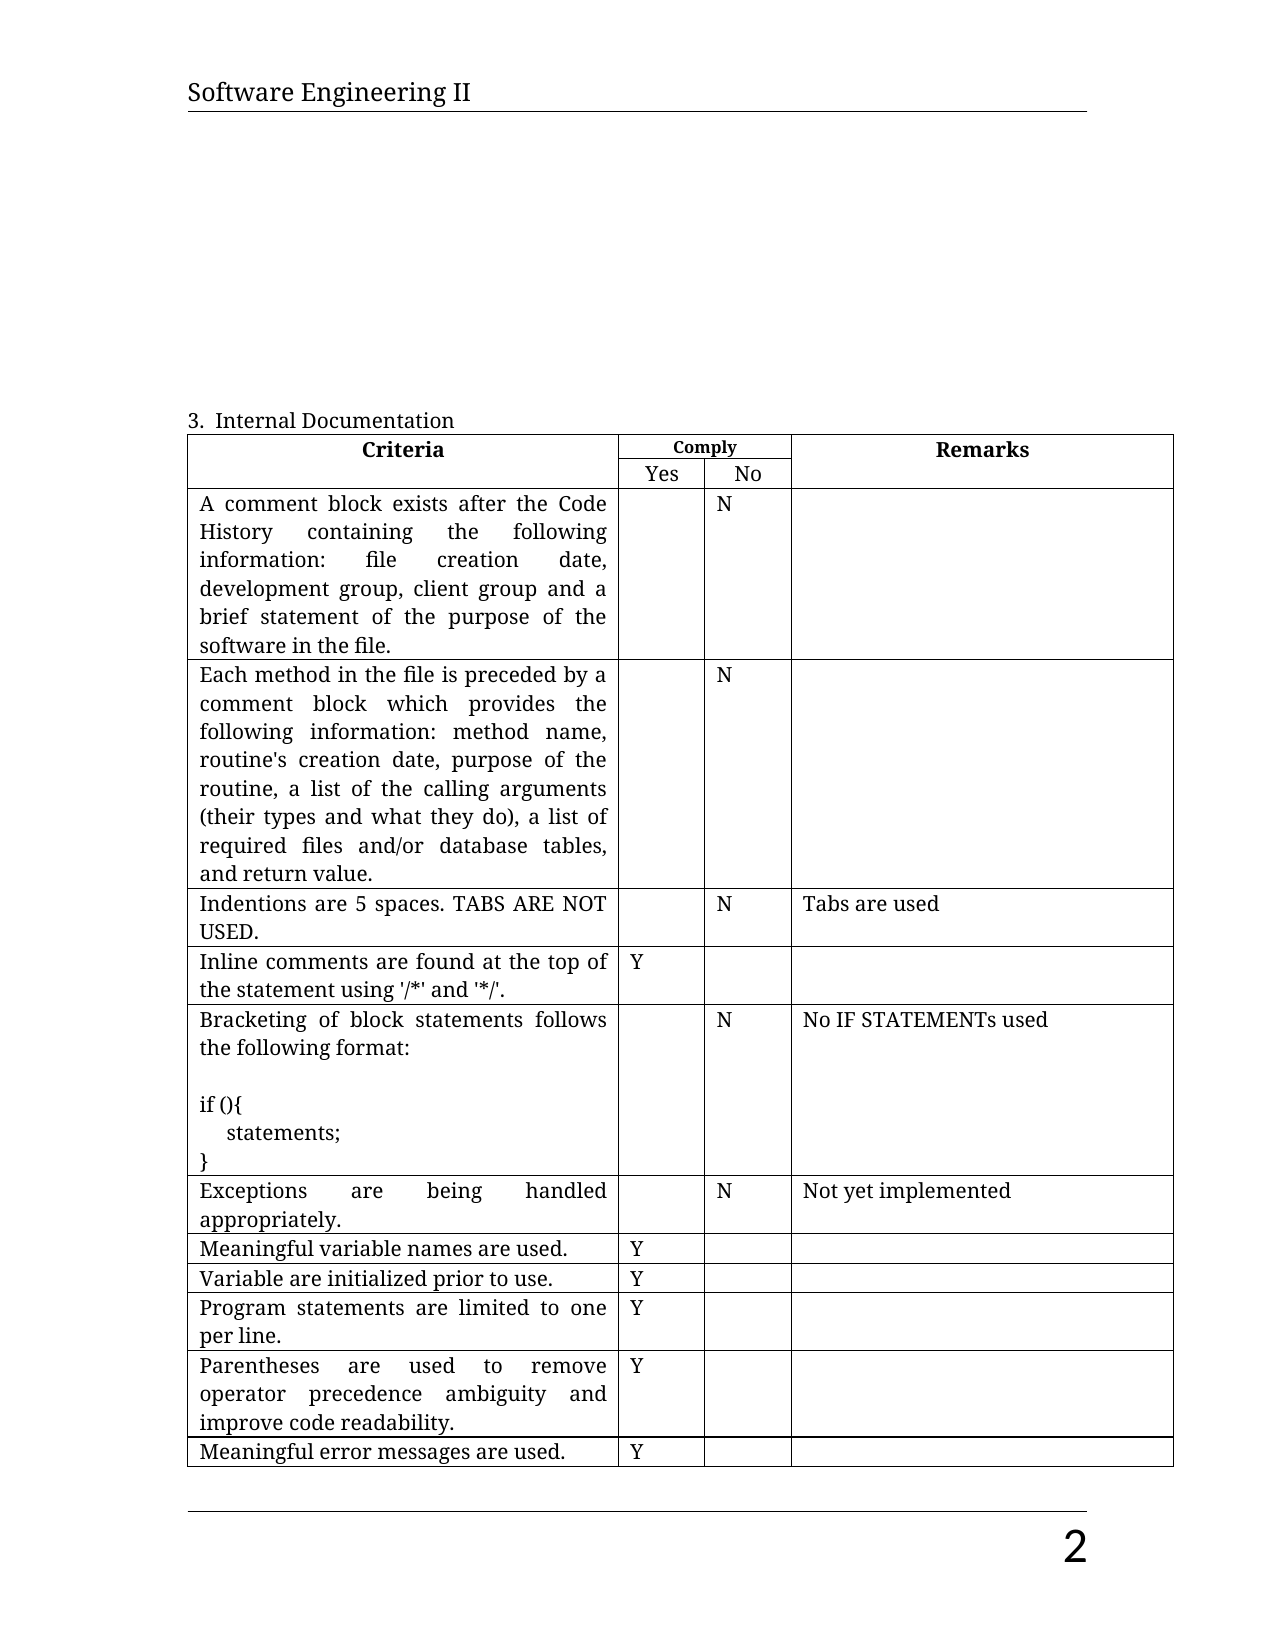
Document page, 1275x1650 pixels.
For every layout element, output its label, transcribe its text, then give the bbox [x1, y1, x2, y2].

table_cell Tabs are used [792, 889, 1173, 946]
text 3. Internal Documentation [187, 406, 1087, 434]
table_cell [792, 947, 1173, 1004]
table_cell No IF STATEMENTs used [792, 1005, 1173, 1175]
table_cell Y [619, 1438, 704, 1466]
table_cell [705, 1293, 791, 1350]
table_header Remarks [792, 435, 1173, 488]
table_cell Indentions are 5 spaces. TABS ARE NOT USED. [188, 889, 618, 946]
table_cell N [705, 1176, 791, 1233]
table_cell [619, 1005, 704, 1175]
table_cell Inline comments are found at the top of the statement using '/*' and '*/'. [188, 947, 618, 1004]
table_cell Each method in the file is preceded by a comment block which provides the following information: method name, routine's creation date, purpose of the routine, a list of the calling arguments (their types and what they do), a list of required files and/or database tables, and return value. [188, 660, 618, 888]
table_cell Meaningful variable names are used. [188, 1234, 618, 1263]
table_cell Y [619, 1264, 704, 1292]
table_cell No [705, 459, 791, 488]
table_cell Y [619, 1234, 704, 1263]
table_cell [705, 1264, 791, 1292]
table_cell N [705, 1005, 791, 1175]
table_cell [705, 1234, 791, 1263]
table_cell [792, 489, 1173, 659]
table_cell N [705, 489, 791, 659]
table_cell [705, 1351, 791, 1436]
table_cell [792, 1264, 1173, 1292]
table_cell [792, 1351, 1173, 1436]
table_cell [792, 1293, 1173, 1350]
table_cell Y [619, 1293, 704, 1350]
table_cell [705, 947, 791, 1004]
table_cell Yes [619, 459, 704, 488]
table_header Comply [619, 435, 791, 458]
table_header Criteria [188, 435, 618, 488]
table_cell A comment block exists after the Code History containing the following information: file creation date, development group, client group and a brief statement of the purpose of the software in the file. [188, 489, 618, 659]
table_cell Program statements are limited to one per line. [188, 1293, 618, 1350]
table_cell Parentheses are used to remove operator precedence ambiguity and improve code readability. [188, 1351, 618, 1436]
table_cell Exceptions are being handled appropriately. [188, 1176, 618, 1233]
table_cell [705, 1438, 791, 1466]
table_cell Not yet implemented [792, 1176, 1173, 1233]
table_cell Meaningful error messages are used. [188, 1438, 618, 1466]
table_cell N [705, 889, 791, 946]
table_cell Bracketing of block statements follows the following format: if (){ statements; } [188, 1005, 618, 1175]
table_cell Y [619, 1351, 704, 1436]
table_cell [792, 660, 1173, 888]
table_cell [619, 1176, 704, 1233]
table_cell [619, 660, 704, 888]
table_cell Y [619, 947, 704, 1004]
table_cell [619, 889, 704, 946]
table_cell [792, 1234, 1173, 1263]
table_cell Variable are initialized prior to use. [188, 1264, 618, 1292]
table_cell [619, 489, 704, 659]
table_cell [792, 1438, 1173, 1466]
table_cell N [705, 660, 791, 888]
